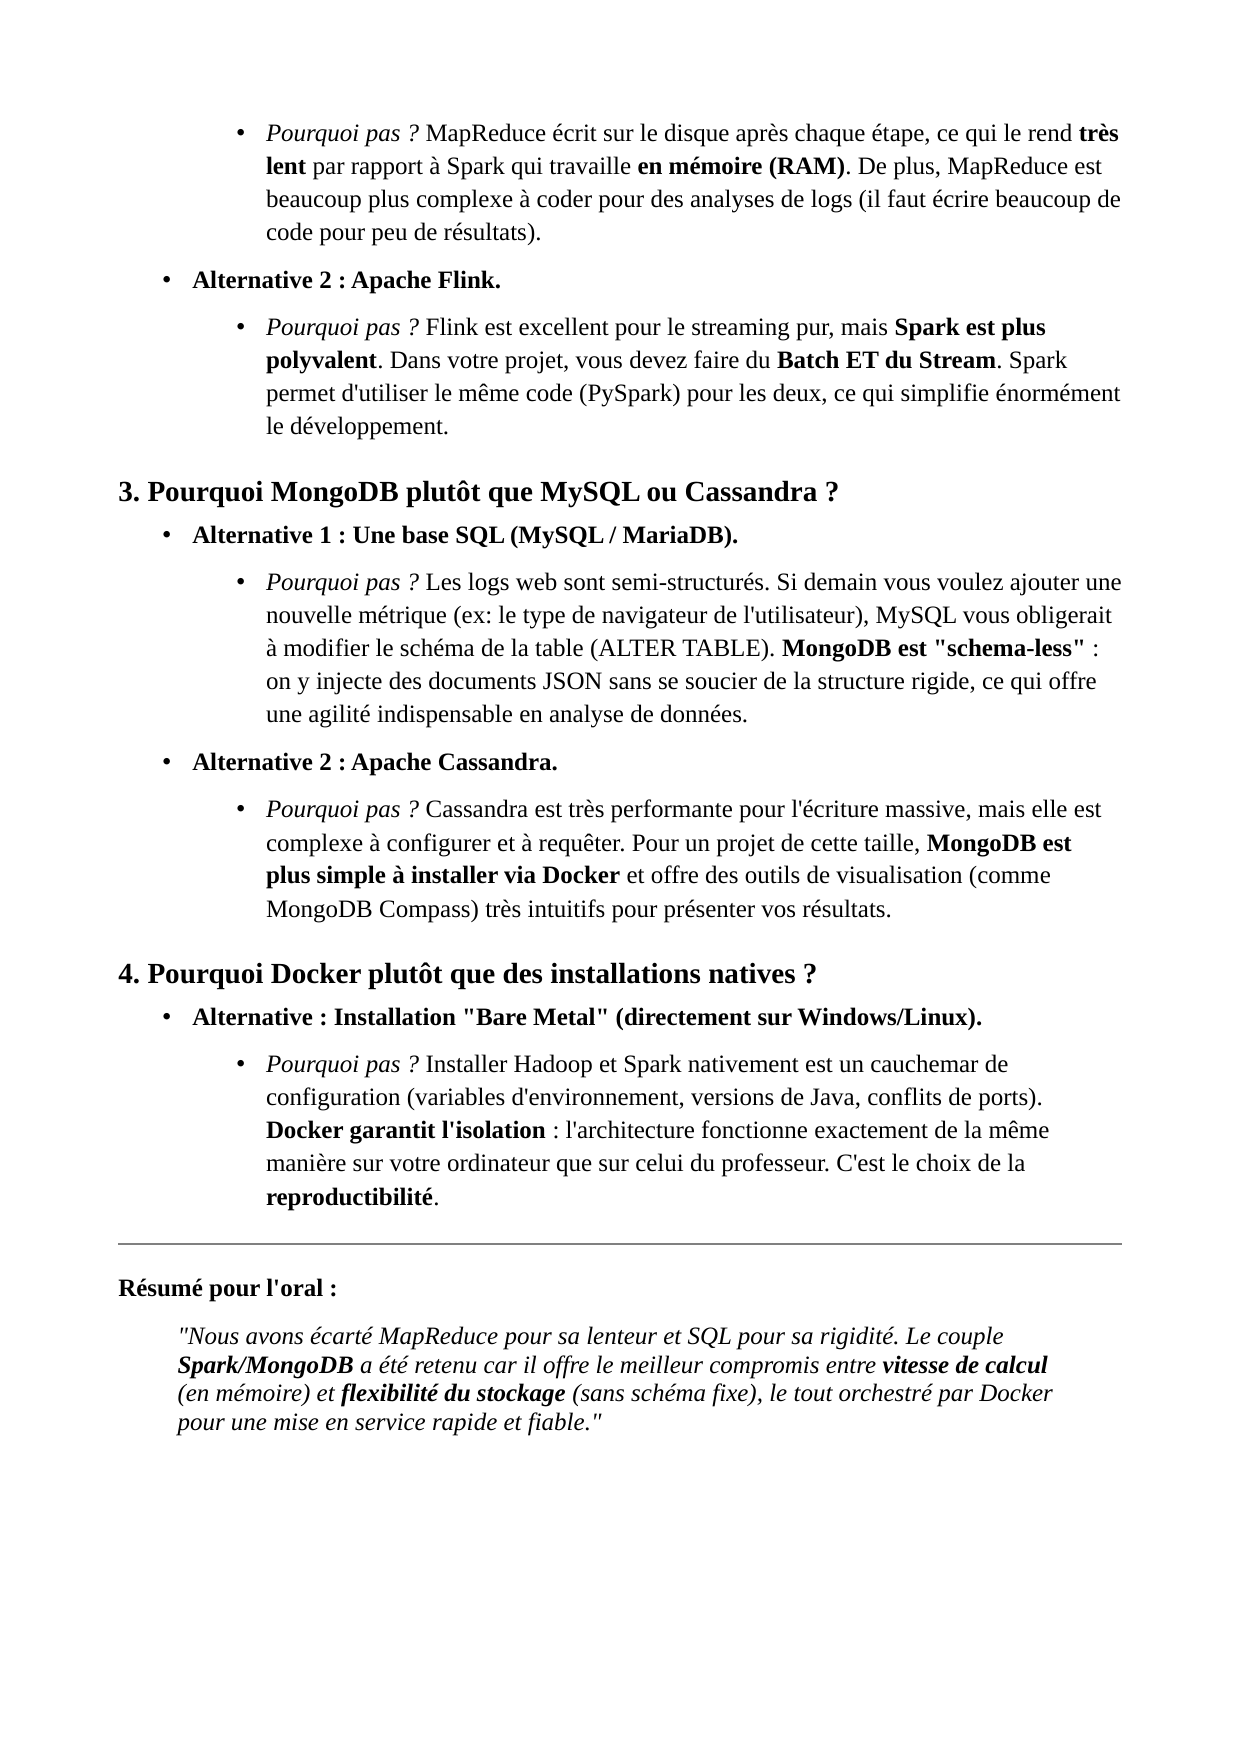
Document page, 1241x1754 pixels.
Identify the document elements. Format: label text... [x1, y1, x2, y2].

list Pourquoi pas ? Cassandra est très performante pour l'écriture massive, mais elle est complexe à configurer et à requêter. Pour un projet de cette taille, MongoDB est plus simple à installer via Docker et offre des outils de visualisation (comme MongoDB Compass) très intuitifs pour présenter vos résultats. [236, 794, 1122, 922]
list Alternative : Installation "Bare Metal" (directement sur Windows/Linux). [162, 1002, 1122, 1031]
list Alternative 2 : Apache Cassandra. [162, 747, 1122, 776]
list Pourquoi pas ? MapReduce écrit sur le disque après chaque étape, ce qui le rend très lent par rapport à Spark qui travaille en mémoire (RAM). De plus, MapReduce est beaucoup plus complexe à coder pour des analyses de logs (il faut écrire beaucoup de code pour peu de résultats). [236, 118, 1122, 246]
list Alternative 1 : Une base SQL (MySQL / MariaDB). [162, 520, 1122, 548]
text "Nous avons écarté MapReduce pour sa lenteur et SQL pour sa rigidité. Le couple Spark/MongoDB a été retenu car il offre le meilleur compromis entre vitesse de calcul (en mémoire) et flexibilité du stockage (sans schéma fixe), le tout orchestré par Docker pour une mise en service rapide et fiable." [177, 1321, 1063, 1436]
subtitle 4. Pourquoi Docker plutôt que des installations natives ? [118, 956, 1122, 989]
list Pourquoi pas ? Flink est excellent pour le streaming pur, mais Spark est plus polyvalent. Dans votre projet, vous devez faire du Batch ET du Stream. Spark permet d'utiliser le même code (PySpark) pour les deux, ce qui simplifie énormément le développement. [236, 312, 1122, 440]
subtitle 3. Pourquoi MongoDB plutôt que MySQL ou Cassandra ? [118, 474, 1122, 507]
list Pourquoi pas ? Installer Hadoop et Spark nativement est un cauchemar de configuration (variables d'environnement, versions de Java, conflits de ports). Docker garantit l'isolation : l'architecture fonctionne exactement de la même manière sur votre ordinateur que sur celui du professeur. C'est le choix de la reproductibilité. [236, 1049, 1122, 1210]
list Alternative 2 : Apache Flink. [162, 265, 1122, 293]
list Pourquoi pas ? Les logs web sont semi-structurés. Si demain vous voulez ajouter une nouvelle métrique (ex: le type de navigateur de l'utilisateur), MySQL vous obligerait à modifier le schéma de la table (ALTER TABLE). MongoDB est "schema-less" : on y injecte des documents JSON sans se soucier de la structure rigide, ce qui offre une agilité indispensable en analyse de données. [236, 567, 1122, 728]
text Résumé pour l'oral : [118, 1273, 1122, 1302]
